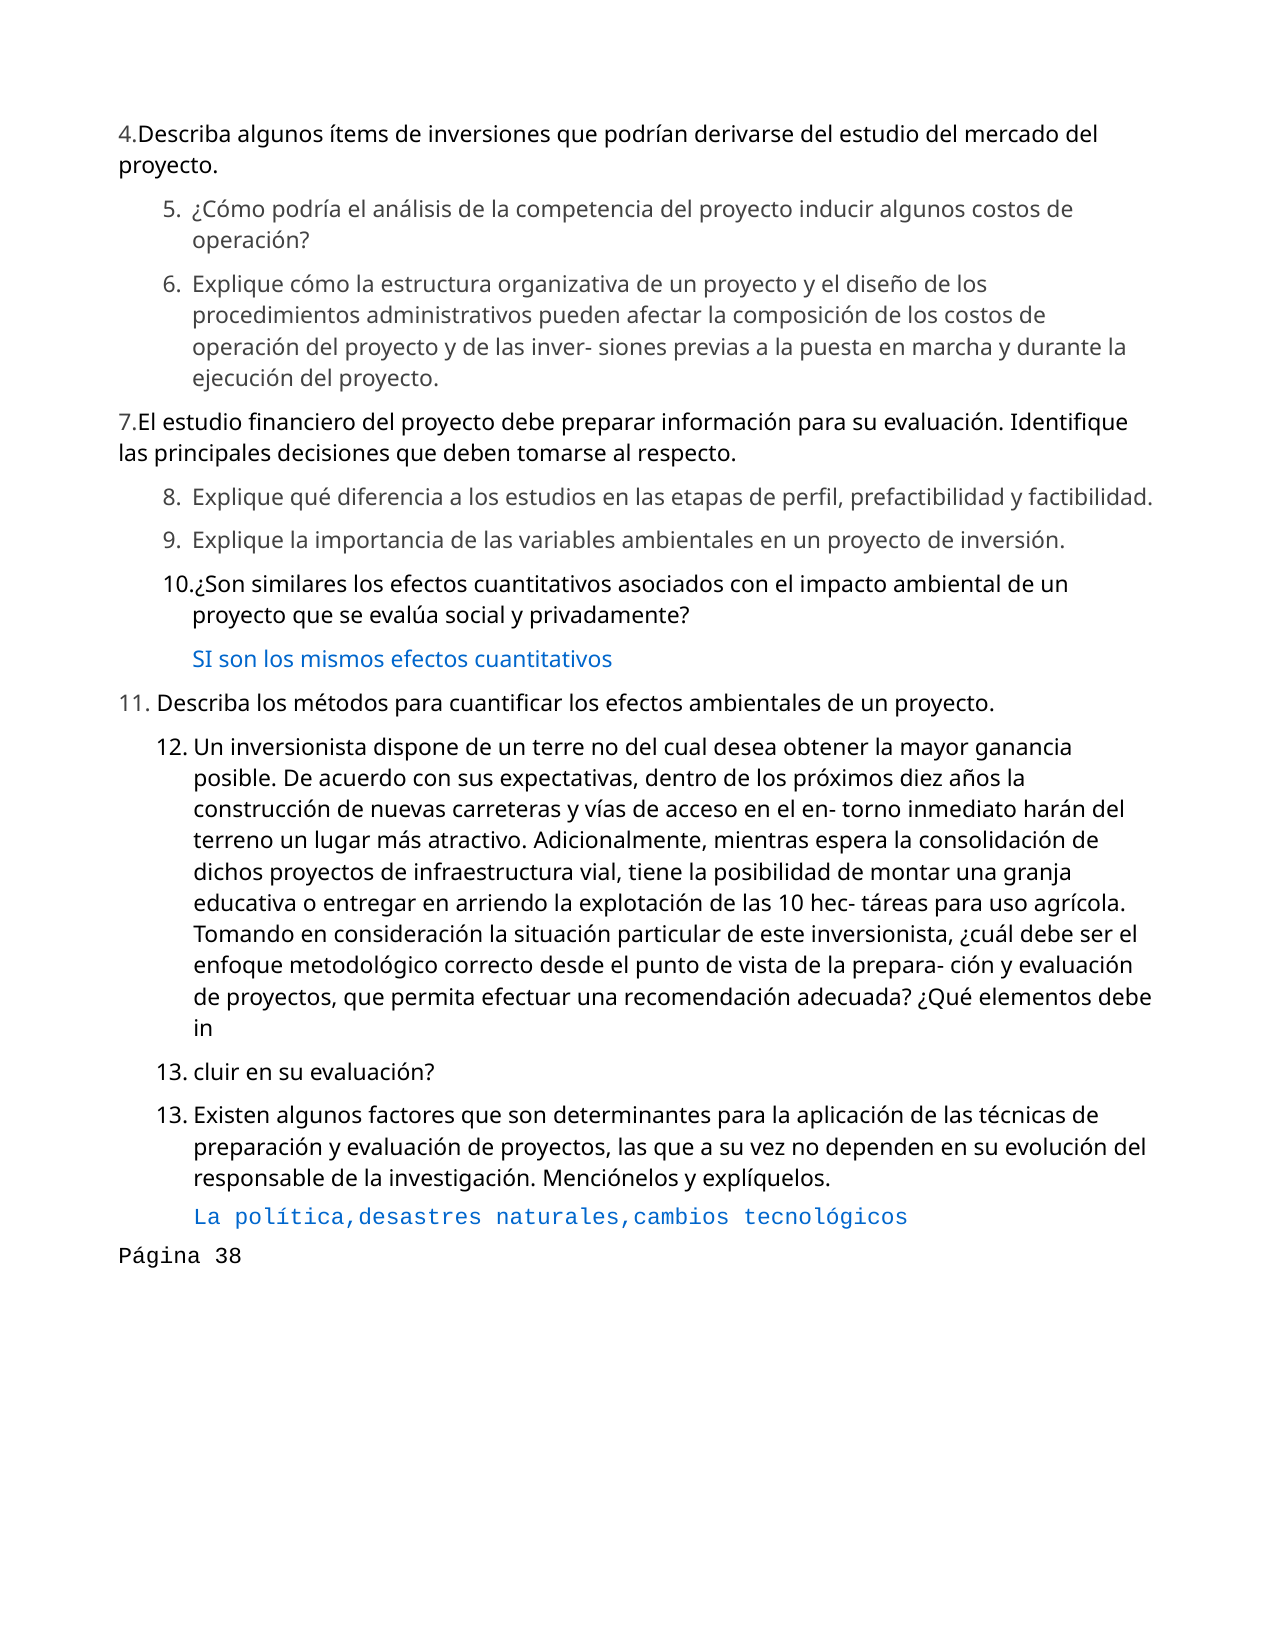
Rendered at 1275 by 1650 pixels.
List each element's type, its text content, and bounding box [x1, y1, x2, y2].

text SI son los mismos efectos cuantitativos [118, 643, 1157, 674]
list cluir en su evaluación? [156, 1056, 1157, 1087]
text 7.El estudio financiero del proyecto debe preparar información para su evaluación. Identifique las principales decisiones que deben tomarse al respecto. [118, 406, 1157, 468]
list Explique cómo la estructura organizativa de un proyecto y el diseño de los procedimientos administrativos pueden afectar la composición de los costos de operación del proyecto y de las inver- siones previas a la puesta en marcha y durante la ejecución del proyecto. [162, 268, 1157, 393]
list ¿Son similares los efectos cuantitativos asociados con el impacto ambiental de un proyecto que se evalúa social y privadamente? [162, 568, 1157, 631]
text 11. Describa los métodos para cuantificar los efectos ambientales de un proyecto. [118, 687, 1157, 718]
list ¿Cómo podría el análisis de la competencia del proyecto inducir algunos costos de operación? [162, 193, 1157, 256]
list Un inversionista dispone de un terre no del cual desea obtener la mayor ganancia posible. De acuerdo con sus expectativas, dentro de los próximos diez años la construcción de nuevas carreteras y vías de acceso en el en- torno inmediato harán del terreno un lugar más atractivo. Adicionalmente, mientras espera la consolidación de dichos proyectos de infraestructura vial, tiene la posibilidad de montar una granja educativa o entregar en arriendo la explotación de las 10 hec- táreas para uso agrícola. Tomando en consideración la situación particular de este inversionista, ¿cuál debe ser el enfoque metodológico correcto desde el punto de vista de la prepara- ción y evaluación de proyectos, que permita efectuar una recomendación adecuada? ¿Qué elementos debe in [156, 731, 1157, 1043]
list La política,desastres naturales,cambios tecnológicos [156, 1206, 1157, 1232]
text Página 38 [118, 1244, 1157, 1270]
list Explique qué diferencia a los estudios en las etapas de perfil, prefactibilidad y factibilidad. [162, 481, 1157, 512]
list Existen algunos factores que son determinantes para la aplicación de las técnicas de preparación y evaluación de proyectos, las que a su vez no dependen en su evolución del responsable de la investigación. Menciónelos y explíquelos. [156, 1099, 1157, 1193]
text 4.Describa algunos ítems de inversiones que podrían derivarse del estudio del mercado del proyecto. [118, 118, 1157, 181]
list Explique la importancia de las variables ambientales en un proyecto de inversión. [162, 524, 1157, 556]
